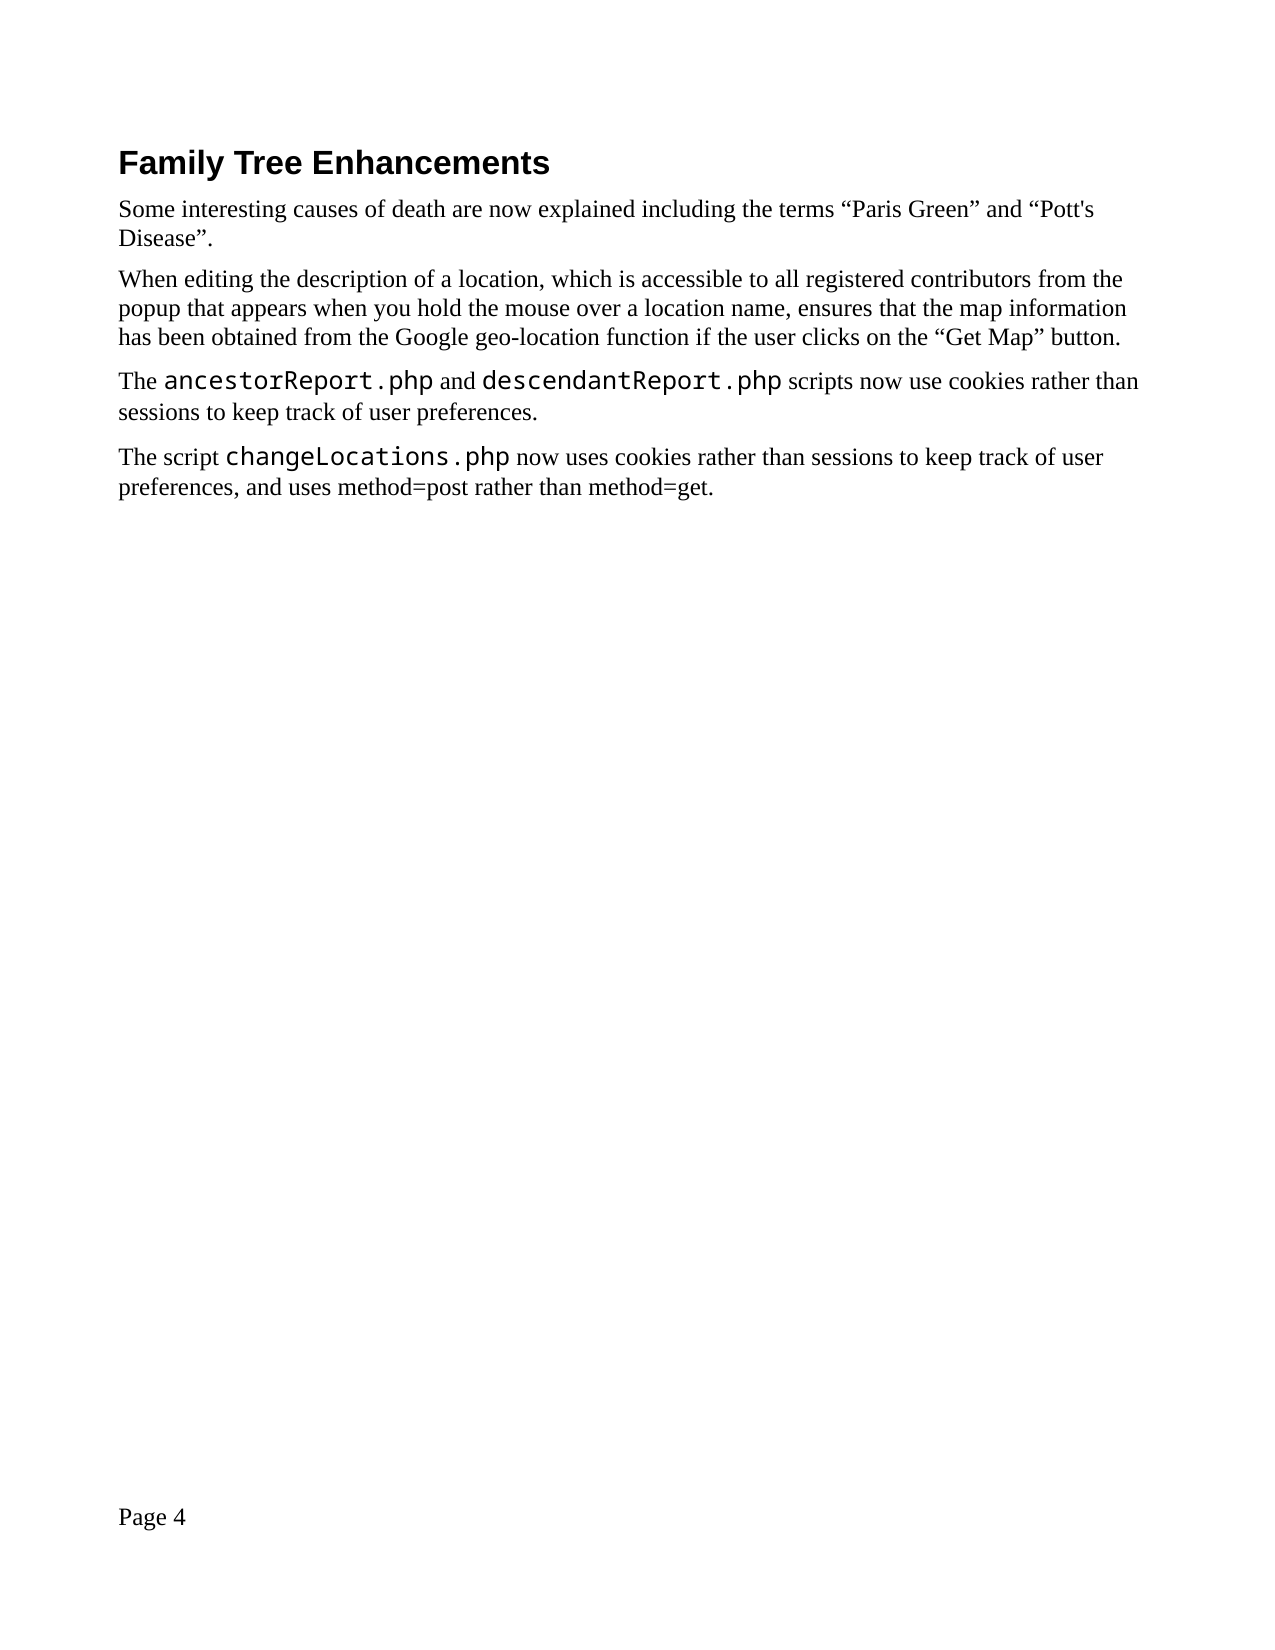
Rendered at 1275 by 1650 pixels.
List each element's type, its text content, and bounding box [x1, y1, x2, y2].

subtitle Family Tree Enhancements [118, 143, 1157, 182]
text Some interesting causes of death are now explained including the terms “Paris Green” and “Pott's Disease”. [118, 194, 1157, 252]
text When editing the description of a location, which is accessible to all registered contributors from the popup that appears when you hold the mouse over a location name, ensures that the map information has been obtained from the Google geo-location function if the user clicks on the “Get Map” button. [118, 264, 1157, 351]
text The script changeLocations.php now uses cookies rather than sessions to keep track of user preferences, and uses method=post rather than method=get. [118, 438, 1157, 501]
text The ancestorReport.php and descendantReport.php scripts now use cookies rather than sessions to keep track of user preferences. [118, 363, 1157, 426]
